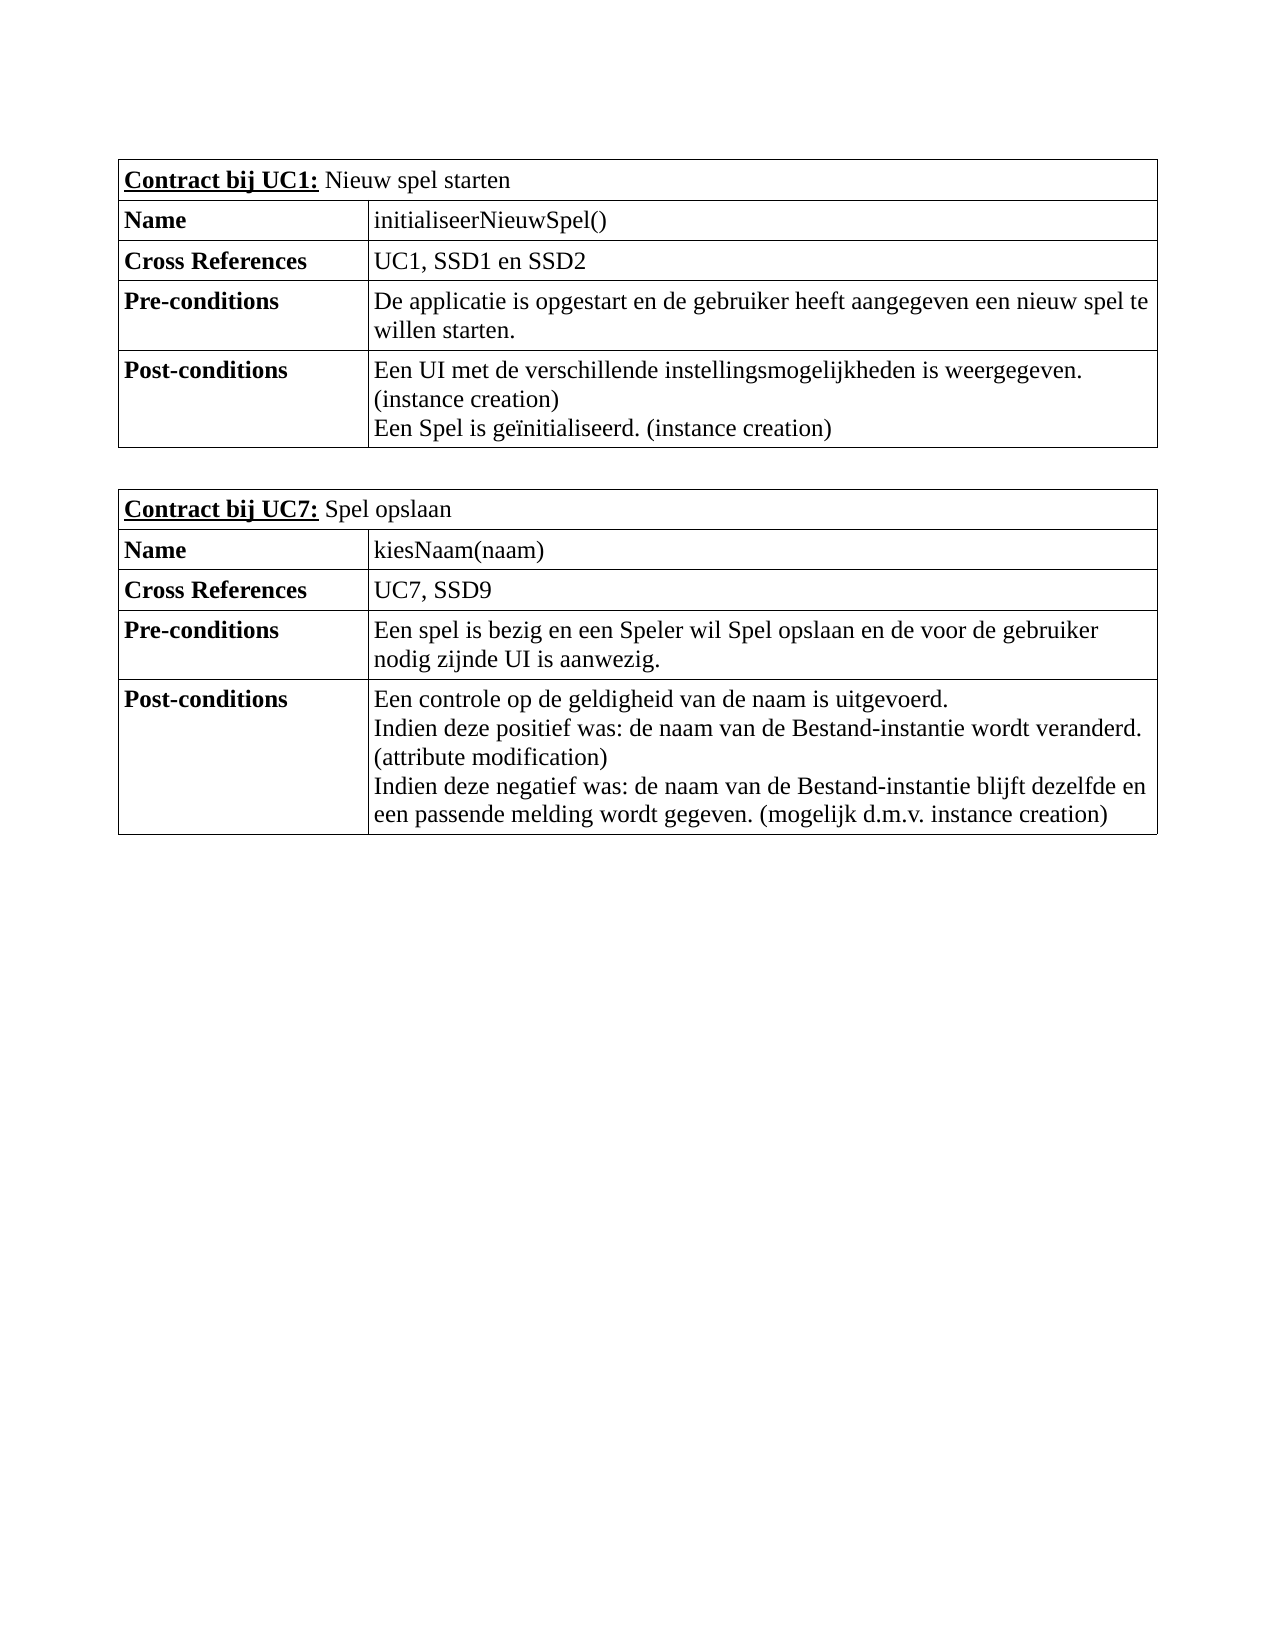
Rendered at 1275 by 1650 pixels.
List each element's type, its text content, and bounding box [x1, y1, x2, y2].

table_cell Post-conditions [119, 351, 368, 447]
table_cell UC7, SSD9 [369, 570, 1157, 610]
table_header Contract bij UC1: Nieuw spel starten [119, 160, 1157, 200]
table_cell Een spel is bezig en een Speler wil Spel opslaan en de voor de gebruiker nodig zijnde UI is aanwezig. [369, 611, 1157, 679]
table_cell UC1, SSD1 en SSD2 [369, 241, 1157, 280]
table_header Name [119, 201, 368, 240]
table_header Contract bij UC7: Spel opslaan [119, 490, 1157, 529]
table_cell Post-conditions [119, 680, 368, 834]
table_header kiesNaam(naam) [369, 530, 1157, 569]
table_header initialiseerNieuwSpel() [369, 201, 1157, 240]
table_cell Een controle op de geldigheid van de naam is uitgevoerd. Indien deze positief was: de naam van de Bestand-instantie wordt veranderd. (attribute modification) Indien deze negatief was: de naam van de Bestand-instantie blijft dezelfde en een passende melding wordt gegeven. (mogelijk d.m.v. instance creation) [369, 680, 1157, 834]
table_cell Een UI met de verschillende instellingsmogelijkheden is weergegeven. (instance creation) Een Spel is geïnitialiseerd. (instance creation) [369, 351, 1157, 447]
table_cell Cross References [119, 570, 368, 610]
table_cell Cross References [119, 241, 368, 280]
table_header Name [119, 530, 368, 569]
table_cell Pre-conditions [119, 611, 368, 679]
table_cell De applicatie is opgestart en de gebruiker heeft aangegeven een nieuw spel te willen starten. [369, 281, 1157, 349]
table_cell Pre-conditions [119, 281, 368, 349]
